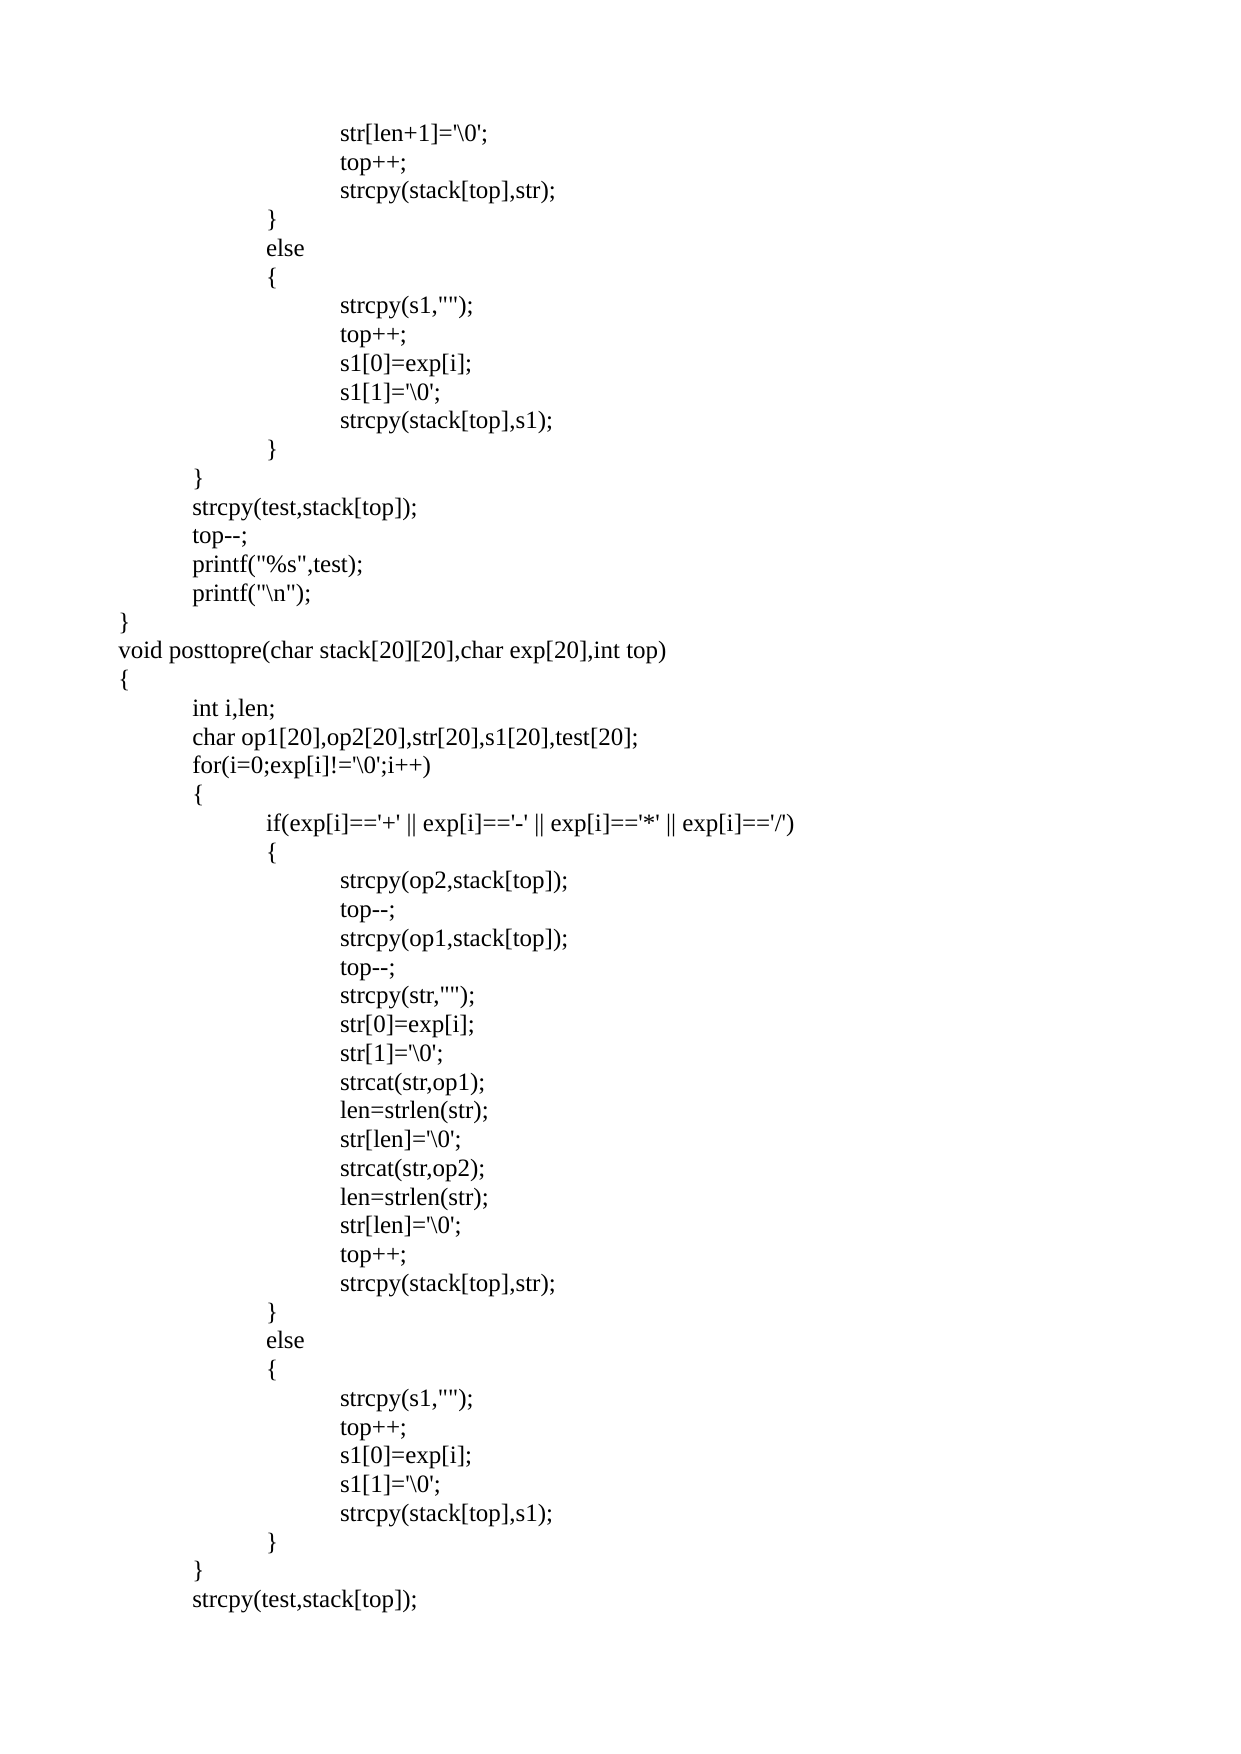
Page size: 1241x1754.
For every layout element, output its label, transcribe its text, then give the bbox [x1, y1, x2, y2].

text else [118, 233, 1122, 262]
text top--; [118, 952, 1122, 981]
text strcat(str,op1); [118, 1067, 1122, 1096]
text else [118, 1326, 1122, 1354]
text { [118, 262, 1122, 291]
text s1[0]=exp[i]; [118, 1441, 1122, 1469]
text strcpy(s1,""); [118, 1383, 1122, 1412]
text } [118, 607, 1122, 636]
text strcpy(op2,stack[top]); [118, 866, 1122, 894]
text top++; [118, 147, 1122, 176]
text s1[1]='\0'; [118, 377, 1122, 406]
text s1[1]='\0'; [118, 1469, 1122, 1498]
text strcpy(test,stack[top]); [118, 1584, 1122, 1613]
text strcat(str,op2); [118, 1153, 1122, 1182]
text { [118, 1354, 1122, 1383]
text strcpy(str,""); [118, 981, 1122, 1009]
text len=strlen(str); [118, 1182, 1122, 1211]
text s1[0]=exp[i]; [118, 348, 1122, 377]
text char op1[20],op2[20],str[20],s1[20],test[20]; [118, 722, 1122, 751]
text { [118, 664, 1122, 693]
text top--; [118, 521, 1122, 549]
text top++; [118, 319, 1122, 348]
text } [118, 463, 1122, 492]
text top++; [118, 1412, 1122, 1441]
text str[1]='\0'; [118, 1038, 1122, 1067]
text top++; [118, 1239, 1122, 1268]
text strcpy(stack[top],s1); [118, 1498, 1122, 1527]
text strcpy(s1,""); [118, 291, 1122, 319]
text } [118, 1297, 1122, 1326]
text } [118, 204, 1122, 233]
text } [118, 434, 1122, 463]
text strcpy(op1,stack[top]); [118, 923, 1122, 952]
text for(i=0;exp[i]!='\0';i++) [118, 751, 1122, 779]
text printf("\n"); [118, 578, 1122, 607]
text str[0]=exp[i]; [118, 1009, 1122, 1038]
text } [118, 1527, 1122, 1556]
text str[len]='\0'; [118, 1211, 1122, 1239]
text str[len]='\0'; [118, 1124, 1122, 1153]
text if(exp[i]=='+' || exp[i]=='-' || exp[i]=='*' || exp[i]=='/') [118, 808, 1122, 837]
text str[len+1]='\0'; [118, 118, 1122, 147]
text } [118, 1556, 1122, 1584]
text void posttopre(char stack[20][20],char exp[20],int top) [118, 636, 1122, 664]
text strcpy(stack[top],str); [118, 176, 1122, 204]
text len=strlen(str); [118, 1096, 1122, 1124]
text { [118, 837, 1122, 866]
text top--; [118, 894, 1122, 923]
text { [118, 779, 1122, 808]
text strcpy(test,stack[top]); [118, 492, 1122, 521]
text strcpy(stack[top],str); [118, 1268, 1122, 1297]
text int i,len; [118, 693, 1122, 722]
text printf("%s",test); [118, 549, 1122, 578]
text strcpy(stack[top],s1); [118, 406, 1122, 434]
